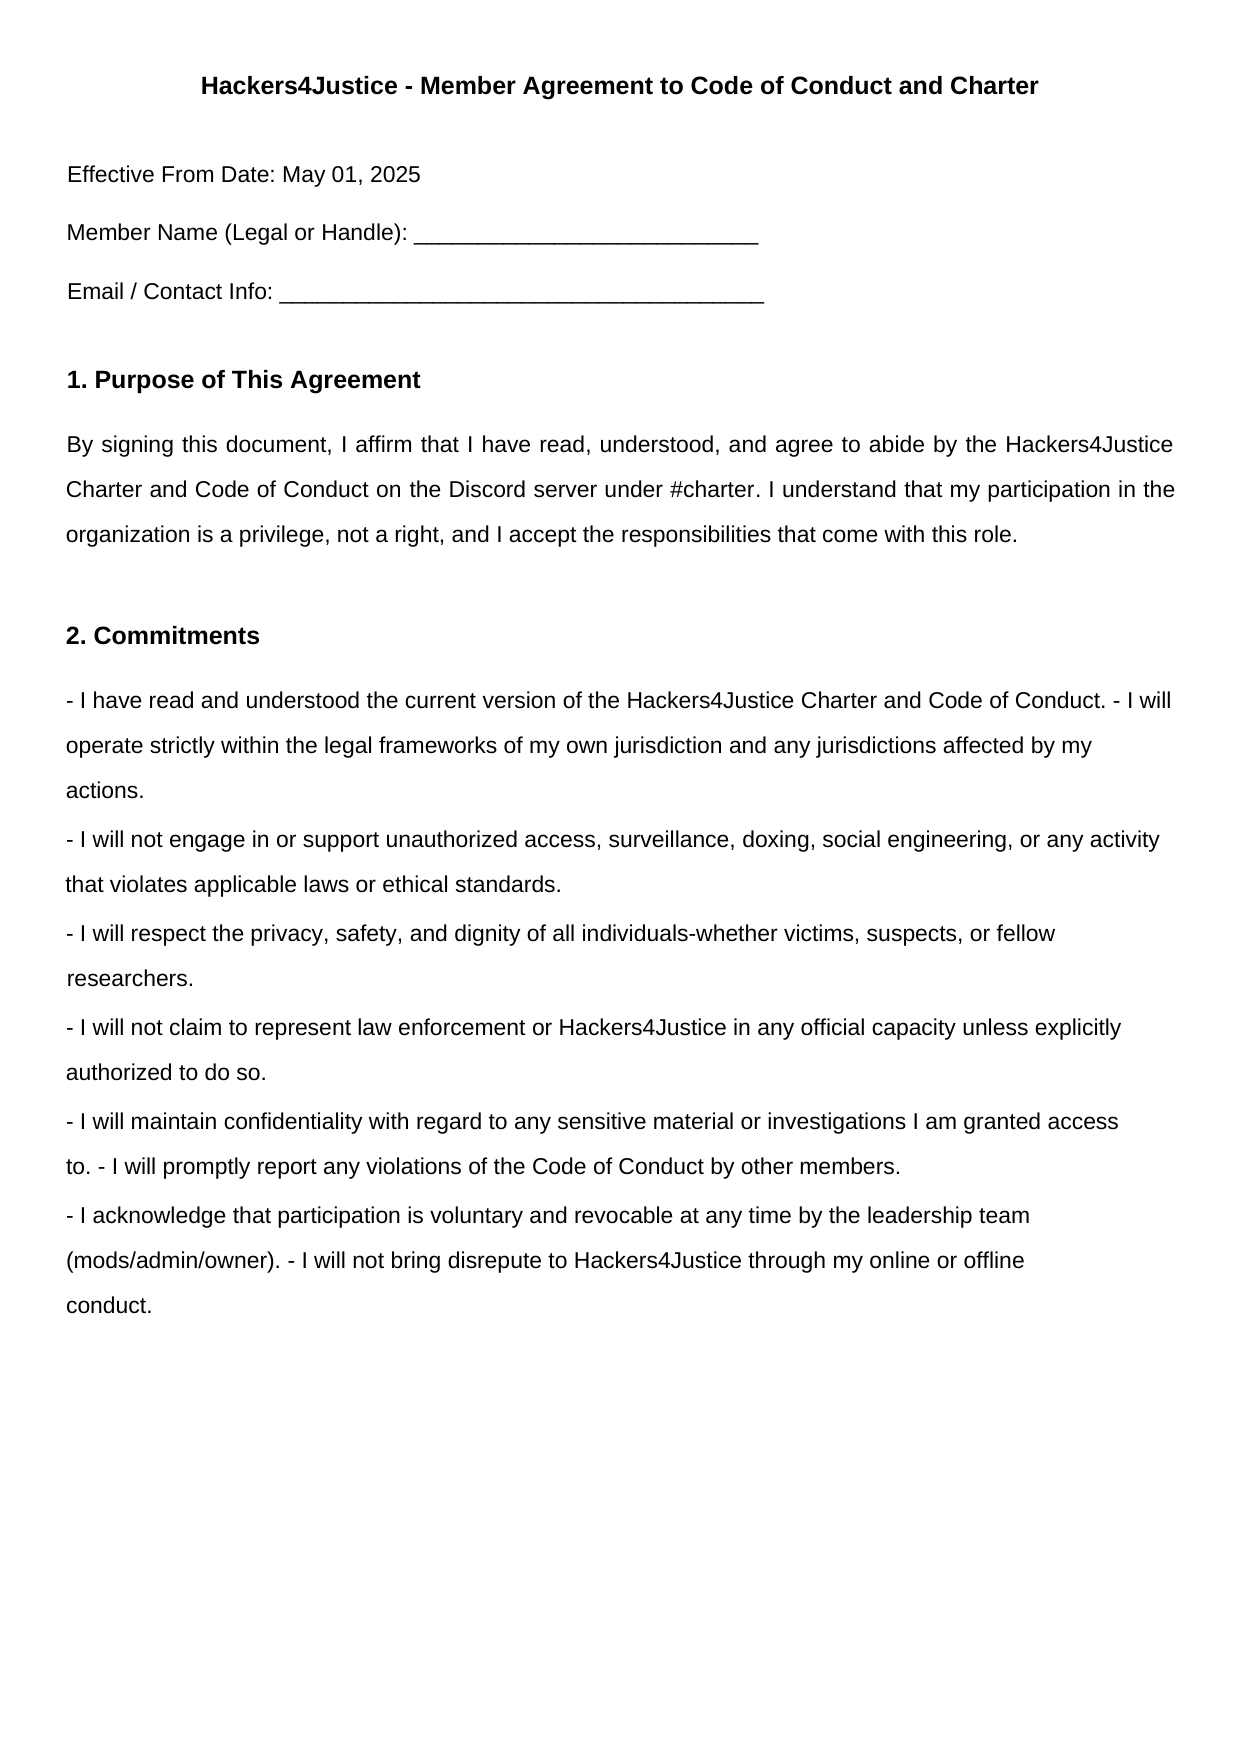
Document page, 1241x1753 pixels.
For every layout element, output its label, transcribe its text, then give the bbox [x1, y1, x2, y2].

text Effective From Date: May 01, 2025 [67, 161, 1175, 187]
text Email / Contact Info: ______________________________________ [67, 278, 1175, 304]
text Member Name (Legal or Handle): ___________________________ [66, 219, 1175, 246]
text - I acknowledge that participation is voluntary and revocable at any time by the leadership team (mods/admin/owner). - I will not bring disrepute to Hackers4Justice through my online or offline conduct. [66, 1202, 1036, 1319]
text 2. Commitments [66, 621, 1175, 650]
text - I have read and understood the current version of the Hackers4Justice Charter and Code of Conduct. - I will operate strictly within the legal frameworks of my own jurisdiction and any jurisdictions affected by my actions. [66, 687, 1176, 803]
text - I will maintain confidentiality with regard to any sensitive material or investigations I am granted access to. - I will promptly report any violations of the Code of Conduct by other members. [66, 1108, 1151, 1180]
text Hackers4Justice - Member Agreement to Code of Conduct and Charter [65, 71, 1175, 100]
text 1. Purpose of This Agreement [67, 364, 1175, 393]
text - I will respect the privacy, safety, and dignity of all individuals-whether victims, suspects, or fellow researchers. [66, 920, 1176, 992]
text - I will not claim to represent law enforcement or Hackers4Justice in any official capacity unless explicitly authorized to do so. [66, 1014, 1176, 1086]
text By signing this document, I affirm that I have read, understood, and agree to abide by the Hackers4Justice Charter and Code of Conduct on the Discord server under #charter. I understand that my participation in the organization is a privilege, not a right, and I accept the responsibilities that come with this role. [66, 431, 1176, 547]
text - I will not engage in or support unauthorized access, surveillance, doxing, social engineering, or any activity that violates applicable laws or ethical standards. [65, 826, 1176, 897]
